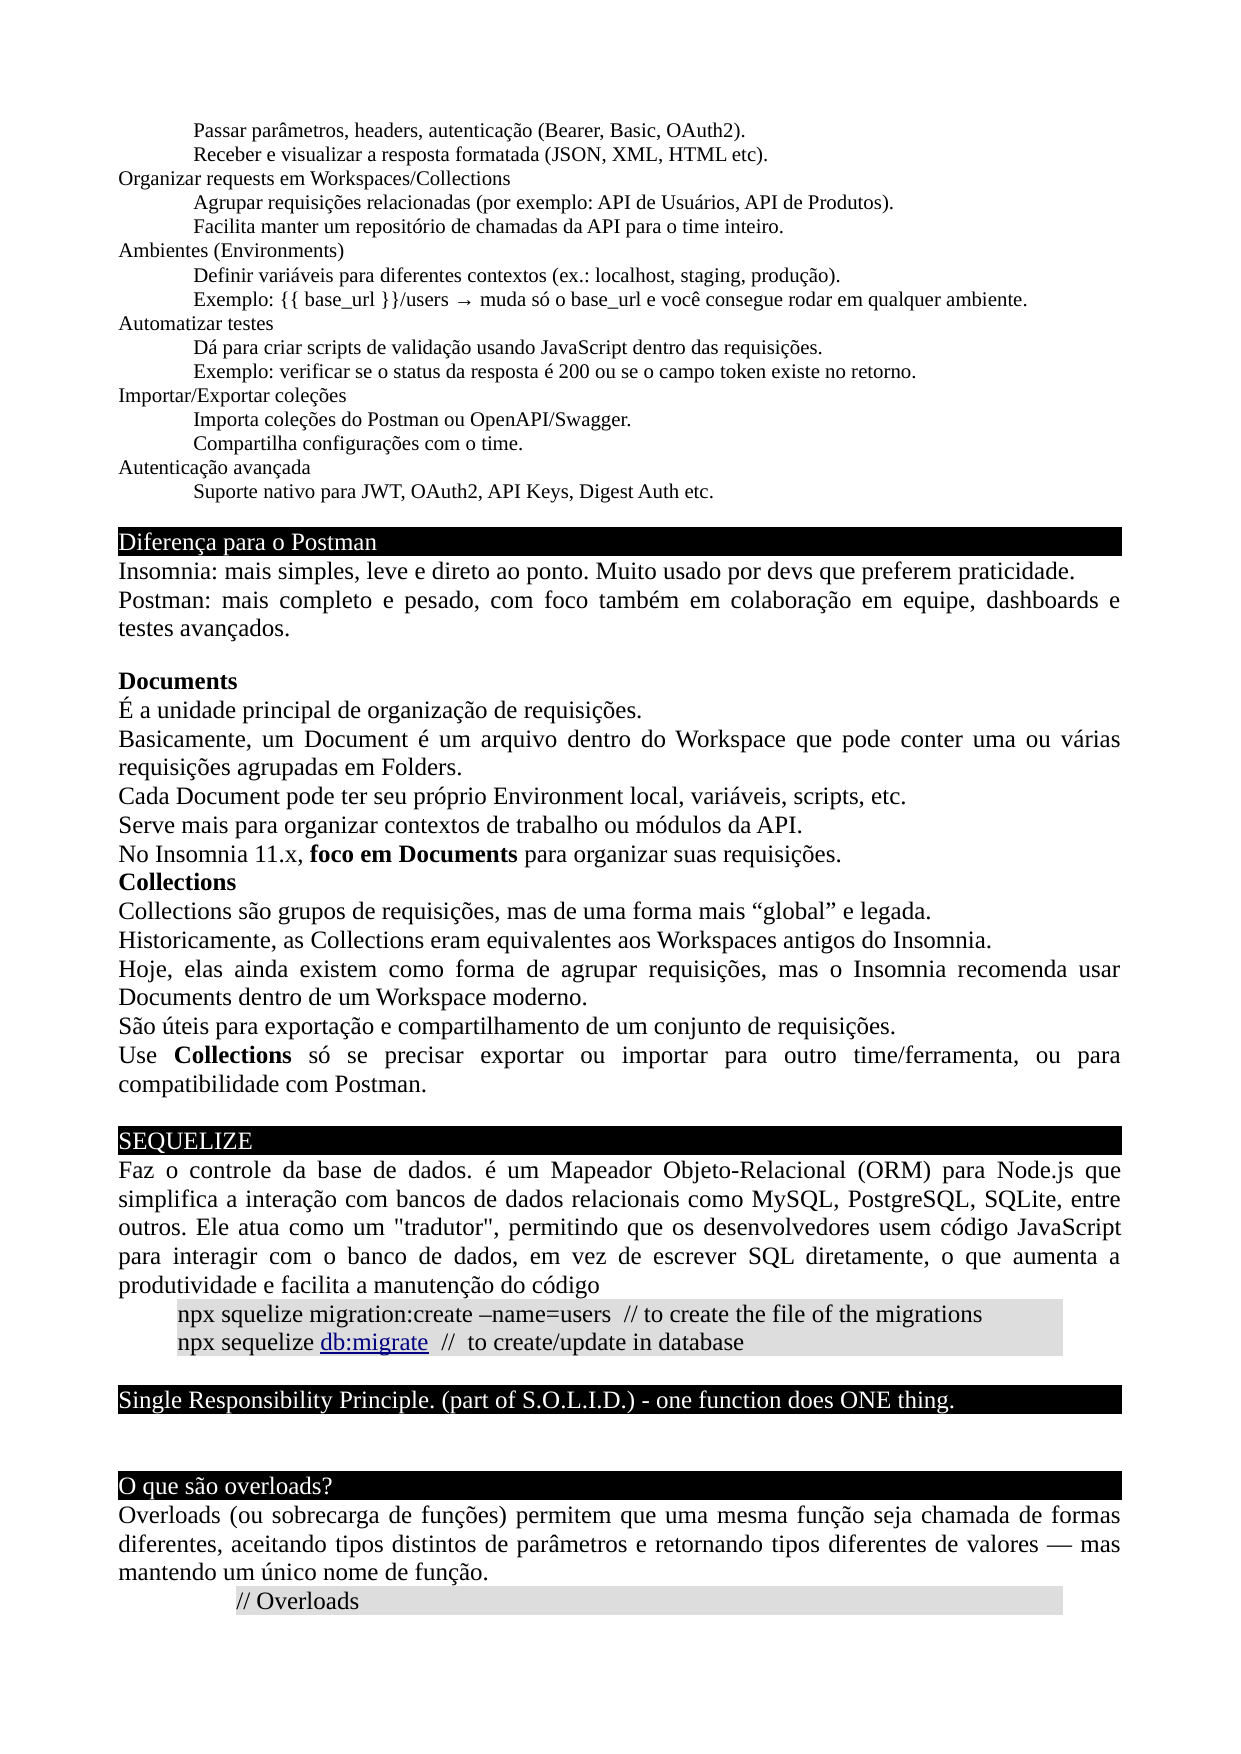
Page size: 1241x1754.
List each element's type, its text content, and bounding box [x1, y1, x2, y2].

text npx squelize migration:create –name=users // to create the file of the migrations [177, 1299, 1063, 1327]
text É a unidade principal de organização de requisições. [118, 695, 1122, 724]
text Single Responsibility Principle. (part of S.O.L.I.D.) - one function does ONE thing. [118, 1385, 1122, 1414]
text Exemplo: {{ base_url }}/users → muda só o base_url e você consegue rodar em qualquer ambiente. [118, 287, 1122, 311]
text Postman: mais completo e pesado, com foco também em colaboração em equipe, dashboards e testes avançados. [118, 585, 1122, 642]
text Ambientes (Environments) [118, 238, 1122, 262]
text Historicamente, as Collections eram equivalentes aos Workspaces antigos do Insomnia. [118, 925, 1122, 954]
text Basicamente, um Document é um arquivo dentro do Workspace que pode conter uma ou várias requisições agrupadas em Folders. [118, 724, 1122, 781]
text Documents [118, 666, 1122, 695]
text Importa coleções do Postman ou OpenAPI/Swagger. [118, 407, 1122, 431]
text Receber e visualizar a resposta formatada (JSON, XML, HTML etc). [118, 142, 1122, 166]
text Autenticação avançada [118, 455, 1122, 479]
text Cada Document pode ter seu próprio Environment local, variáveis, scripts, etc. [118, 781, 1122, 810]
text SEQUELIZE [118, 1126, 1122, 1155]
text Compartilha configurações com o time. [118, 431, 1122, 455]
text Diferença para o Postman [118, 527, 1122, 556]
text Exemplo: verificar se o status da resposta é 200 ou se o campo token existe no retorno. [118, 359, 1122, 383]
text Agrupar requisições relacionadas (por exemplo: API de Usuários, API de Produtos). [118, 190, 1122, 214]
text Importar/Exportar coleções [118, 383, 1122, 407]
text Suporte nativo para JWT, OAuth2, API Keys, Digest Auth etc. [118, 479, 1122, 503]
text Organizar requests em Workspaces/Collections [118, 166, 1122, 190]
text Dá para criar scripts de validação usando JavaScript dentro das requisições. [118, 335, 1122, 359]
text Passar parâmetros, headers, autenticação (Bearer, Basic, OAuth2). [118, 118, 1122, 142]
text No Insomnia 11.x, foco em Documents para organizar suas requisições. [118, 839, 1122, 867]
text Use Collections só se precisar exportar ou importar para outro time/ferramenta, ou para compatibilidade com Postman. [118, 1040, 1122, 1097]
text Insomnia: mais simples, leve e direto ao ponto. Muito usado por devs que preferem praticidade. [118, 556, 1122, 585]
text São úteis para exportação e compartilhamento de um conjunto de requisições. [118, 1011, 1122, 1040]
text Definir variáveis para diferentes contextos (ex.: localhost, staging, produção). [118, 262, 1122, 287]
text Serve mais para organizar contextos de trabalho ou módulos da API. [118, 810, 1122, 839]
text npx sequelize db:migrate // to create/update in database [177, 1327, 1063, 1356]
text Automatizar testes [118, 311, 1122, 335]
text Facilita manter um repositório de chamadas da API para o time inteiro. [118, 214, 1122, 238]
text Faz o controle da base de dados. é um Mapeador Objeto-Relacional (ORM) para Node.js que simplifica a interação com bancos de dados relacionais como MySQL, PostgreSQL, SQLite, entre outros. Ele atua como um "tradutor", permitindo que os desenvolvedores usem código JavaScript para interagir com o banco de dados, em vez de escrever SQL diretamente, o que aumenta a produtividade e facilita a manutenção do código [118, 1155, 1122, 1299]
text Collections [118, 867, 1122, 896]
text // Overloads [236, 1586, 1063, 1615]
text O que são overloads? [118, 1471, 1122, 1500]
text Hoje, elas ainda existem como forma de agrupar requisições, mas o Insomnia recomenda usar Documents dentro de um Workspace moderno. [118, 954, 1122, 1011]
text Overloads (ou sobrecarga de funções) permitem que uma mesma função seja chamada de formas diferentes, aceitando tipos distintos de parâmetros e retornando tipos diferentes de valores — mas mantendo um único nome de função. [118, 1500, 1122, 1586]
text Collections são grupos de requisições, mas de uma forma mais “global” e legada. [118, 896, 1122, 925]
